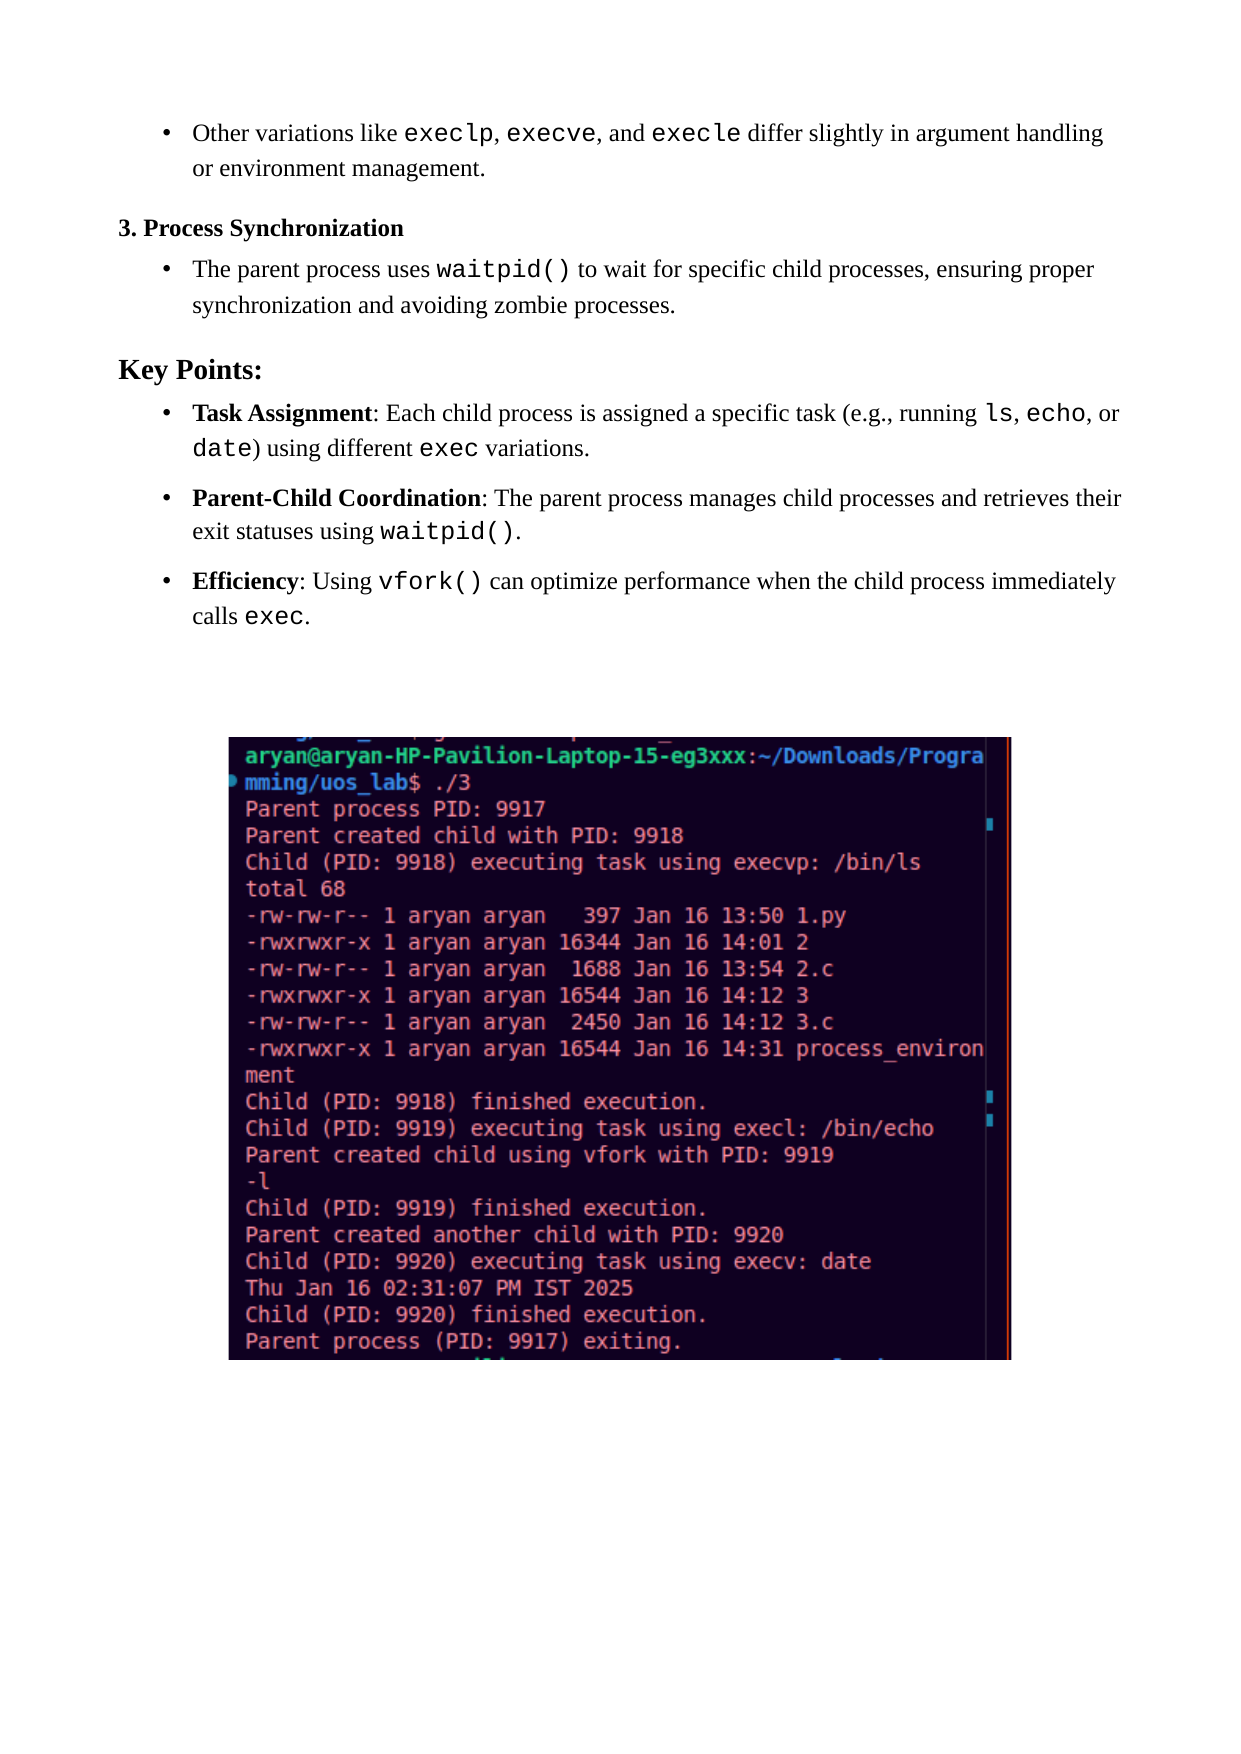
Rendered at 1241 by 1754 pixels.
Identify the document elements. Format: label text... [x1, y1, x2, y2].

list Task Assignment: Each child process is assigned a specific task (e.g., running ls, echo, or date) using different exec variations. [162, 398, 1122, 464]
list Other variations like execlp, execve, and execle differ slightly in argument handling or environment management. [162, 118, 1122, 182]
list Parent-Child Coordination: The parent process manages child processes and retrieves their exit statuses using waitpid(). [162, 483, 1122, 547]
list Efficiency: Using vfork() can optimize performance when the child process immediately calls exec. [162, 566, 1122, 632]
subtitle 3. Process Synchronization [118, 213, 1122, 242]
picture [228, 737, 1012, 1360]
list The parent process uses waitpid() to wait for specific child processes, ensuring proper synchronization and avoiding zombie processes. [162, 254, 1122, 318]
subtitle Key Points: [118, 352, 1122, 385]
